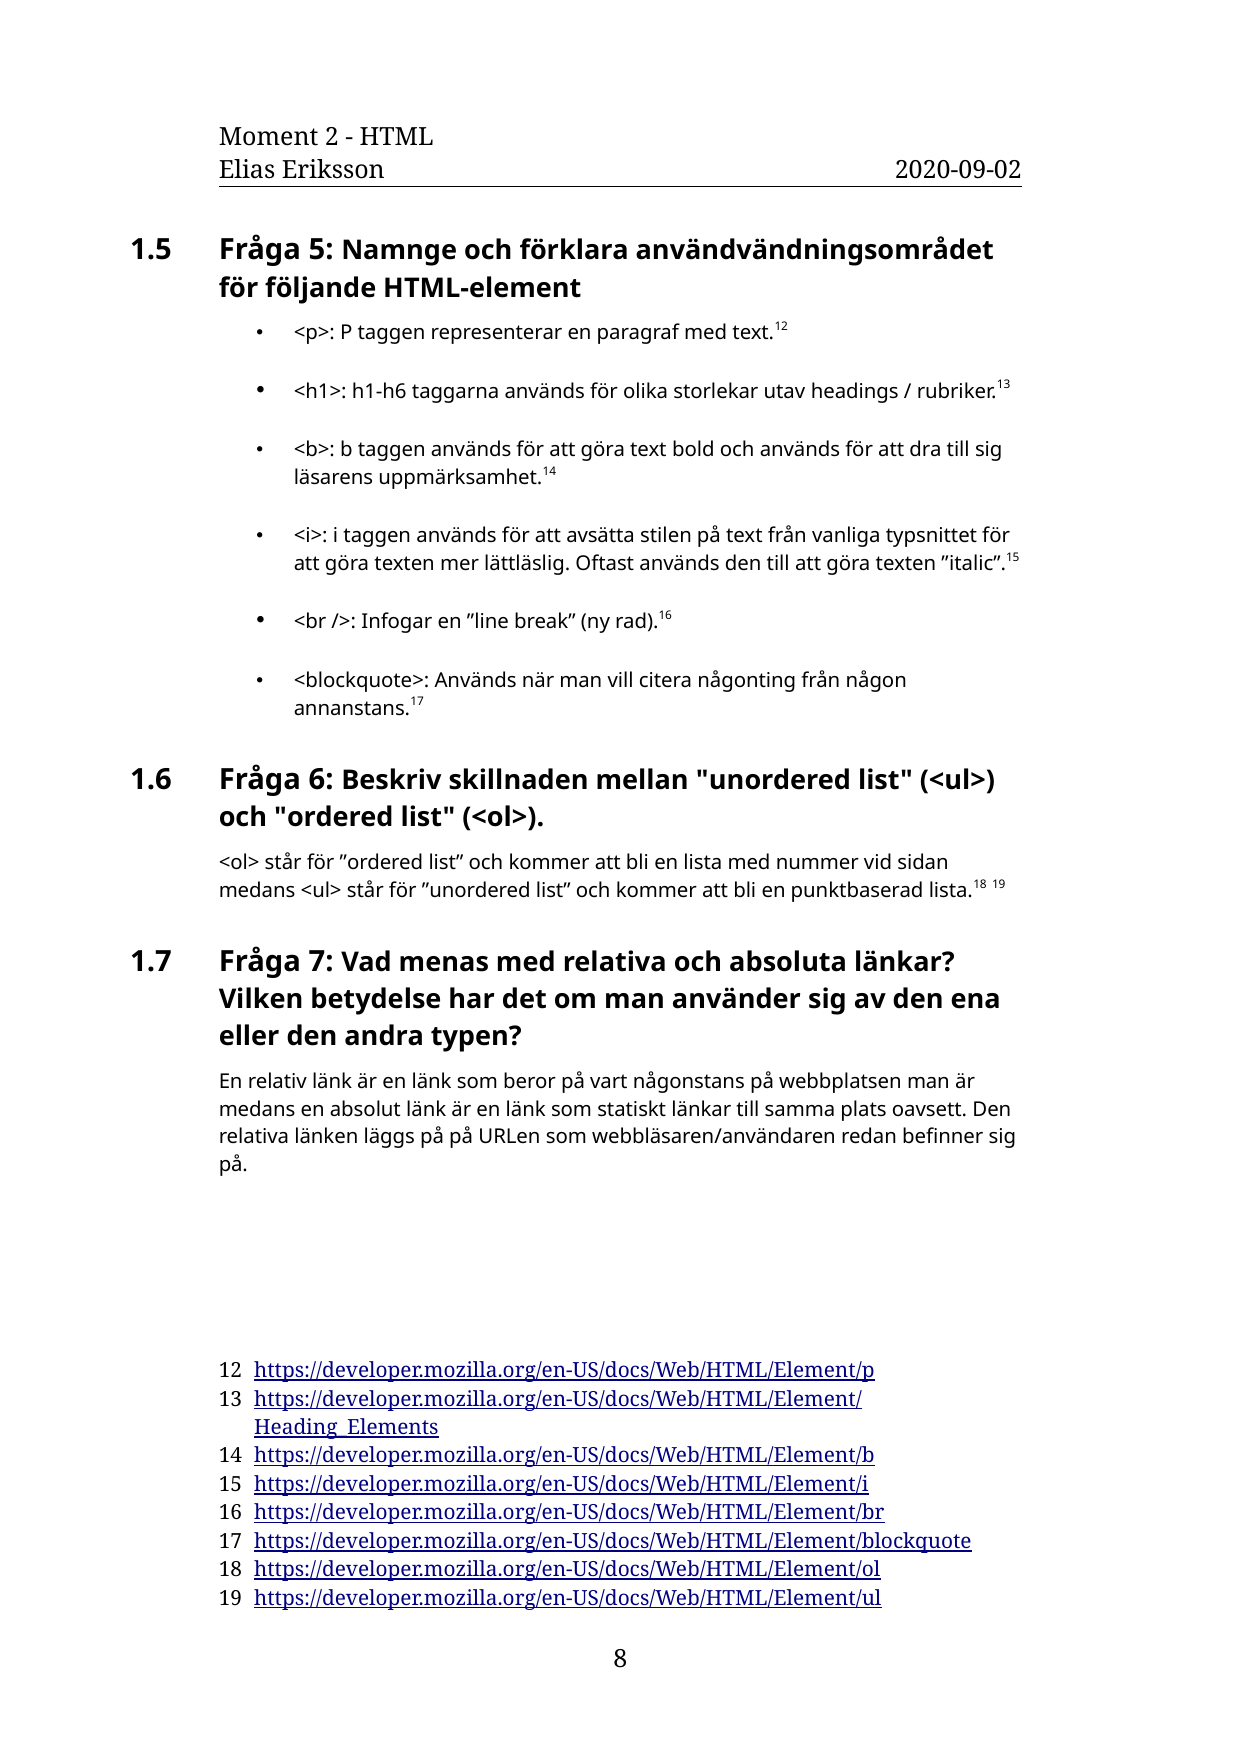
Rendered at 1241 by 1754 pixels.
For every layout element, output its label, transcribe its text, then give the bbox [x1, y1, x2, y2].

list https://developer.mozilla.org/en-US/docs/Web/HTML/Element/p [218, 1355, 1022, 1384]
list https://developer.mozilla.org/en-US/docs/Web/HTML/Element/i [218, 1469, 1022, 1497]
list <p>: P taggen representerar en paragraf med text. [256, 318, 1022, 346]
list <i>: i taggen används för att avsätta stilen på text från vanliga typsnittet för att göra texten mer lättläslig. Oftast används den till att göra texten ”italic”. [256, 521, 1022, 576]
text <ol> står för ”ordered list” och kommer att bli en lista med nummer vid sidan medans <ul> står för ”unordered list” och kommer att bli en punktbaserad lista. [218, 848, 1022, 903]
text https://developer.mozilla.org/en-US/docs/Web/HTML/Element/ol [218, 1554, 1022, 1583]
subtitle Fråga 7: Vad menas med relativa och absoluta länkar? Vilken betydelse har det om man använder sig av den ena eller den andra typen? [130, 940, 1022, 1054]
list https://developer.mozilla.org/en-US/docs/Web/HTML/Element/blockquote [218, 1526, 1022, 1554]
list https://developer.mozilla.org/en-US/docs/Web/HTML/Element/br [218, 1497, 1022, 1526]
list <blockquote>: Används när man vill citera någonting från någon annanstans. [256, 666, 1022, 721]
subtitle Fråga 6: Beskriv skillnaden mellan "unordered list" (<ul>) och "ordered list" (<ol>). [130, 758, 1022, 835]
list https://developer.mozilla.org/en-US/docs/Web/HTML/Element/Heading_Elements [218, 1384, 1022, 1441]
list <h1>: h1-h6 taggarna används för olika storlekar utav headings / rubriker. [256, 376, 1022, 404]
text https://developer.mozilla.org/en-US/docs/Web/HTML/Element/ul [218, 1583, 1022, 1611]
list https://developer.mozilla.org/en-US/docs/Web/HTML/Element/b [218, 1441, 1022, 1469]
list <br />: Infogar en ”line break” (ny rad). [256, 607, 1022, 635]
subtitle Fråga 5: Namnge och förklara användvändningsområdet för följande HTML-element [130, 228, 1022, 305]
text En relativ länk är en länk som beror på vart någonstans på webbplatsen man är medans en absolut länk är en länk som statiskt länkar till samma plats oavsett. Den relativa länken läggs på på URLen som webbläsaren/användaren redan befinner sig på. [218, 1067, 1022, 1178]
list <b>: b taggen används för att göra text bold och används för att dra till sig läsarens uppmärksamhet. [256, 435, 1022, 490]
